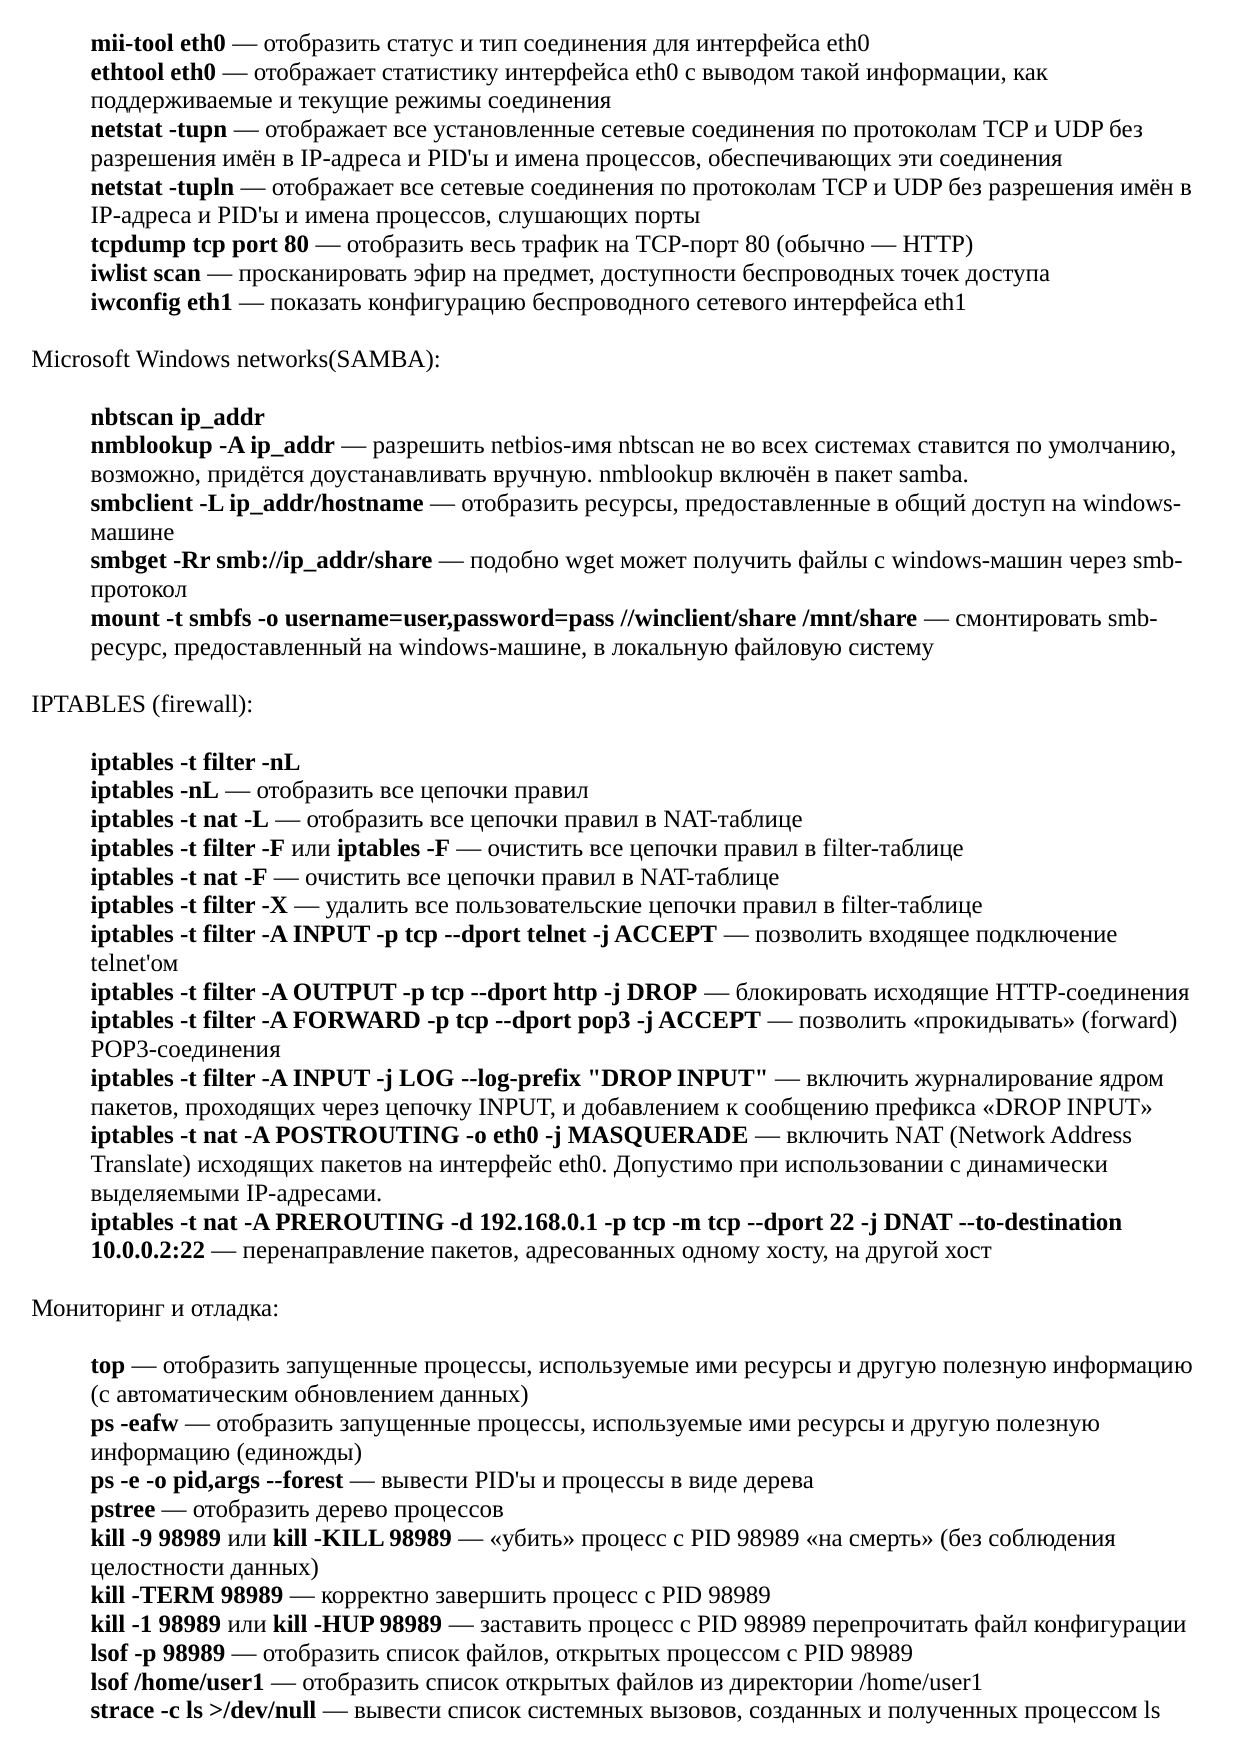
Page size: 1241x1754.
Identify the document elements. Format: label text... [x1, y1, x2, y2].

list lsof /home/user1 — отобразить список открытых файлов из директории /home/user1 [90, 1667, 1210, 1696]
subtitle Мониторинг и отладка: [31, 1293, 1210, 1322]
list tcpdump tcp port 80 — отобразить весь трафик на TCP-порт 80 (обычно — HTTP) [90, 229, 1210, 258]
list netstat -tupn — отображает все установленные сетевые соединения по протоколам TCP и UDP без разрешения имён в IP-адреса и PID'ы и имена процессов, обеспечивающих эти соединения [90, 114, 1210, 172]
list kill -TERM 98989 — корректно завершить процесс с PID 98989 [90, 1581, 1210, 1609]
list iptables -t filter -A INPUT -p tcp --dport telnet -j ACCEPT — позволить входящее подключение telnet'ом [90, 919, 1210, 977]
list iptables -t filter -A FORWARD -p tcp --dport pop3 -j ACCEPT — позволить «прокидывать» (forward) POP3-соединения [90, 1006, 1210, 1063]
list strace -c ls >/dev/null — вывести список системных вызовов, созданных и полученных процессом ls [90, 1696, 1210, 1724]
subtitle Microsoft Windows networks(SAMBA): [31, 344, 1210, 373]
list iptables -t filter -X — удалить все пользовательские цепочки правил в filter-таблице [90, 891, 1210, 919]
list ethtool eth0 — отображает статистику интерфейса eth0 с выводом такой информации, как поддерживаемые и текущие режимы соединения [90, 57, 1210, 114]
list iwconfig eth1 — показать конфигурацию беспроводного сетевого интерфейса eth1 [90, 287, 1210, 316]
list nmblookup -A ip_addr — разрешить netbios-имя nbtscan не во всех системах ставится по умолчанию, возможно, придётся доустанавливать вручную. nmblookup включён в пакет samba. [90, 431, 1210, 488]
list iptables -t nat -F — очистить все цепочки правил в NAT-таблице [90, 862, 1210, 891]
list smbclient -L ip_addr/hostname — отобразить ресурсы, предоставленные в общий доступ на windows-машине [90, 488, 1210, 546]
list mount -t smbfs -o username=user,password=pass //winclient/share /mnt/share — смонтировать smb-ресурс, предоставленный на windows-машине, в локальную файловую систему [90, 603, 1210, 661]
list iptables -t nat -L — отобразить все цепочки правил в NAT-таблице [90, 804, 1210, 833]
list pstree — отобразить дерево процессов [90, 1494, 1210, 1523]
list nbtscan ip_addr [90, 402, 1210, 431]
list top — отобразить запущенные процессы, используемые ими ресурсы и другую полезную информацию (с автоматическим обновлением данных) [90, 1351, 1210, 1408]
list iptables -t filter -A INPUT -j LOG --log-prefix "DROP INPUT" — включить журналирование ядром пакетов, проходящих через цепочку INPUT, и добавлением к сообщению префикса «DROP INPUT» [90, 1063, 1210, 1121]
list iwlist scan — просканировать эфир на предмет, доступности беспроводных точек доступа [90, 258, 1210, 287]
list iptables -t nat -A POSTROUTING -o eth0 -j MASQUERADE — включить NAT (Network Address Translate) исходящих пакетов на интерфейс eth0. Допустимо при использовании с динамически выделяемыми IP-адресами. [90, 1121, 1210, 1207]
list kill -1 98989 или kill -HUP 98989 — заставить процесс с PID 98989 перепрочитать файл конфигурации [90, 1609, 1210, 1638]
list ps -e -o pid,args --forest — вывести PID'ы и процессы в виде дерева [90, 1466, 1210, 1494]
list iptables -nL — отобразить все цепочки правил [90, 776, 1210, 804]
list iptables -t nat -A PREROUTING -d 192.168.0.1 -p tcp -m tcp --dport 22 -j DNAT --to-destination 10.0.0.2:22 — перенаправление пакетов, адресованных одному хосту, на другой хост [90, 1207, 1210, 1264]
list iptables -t filter -F или iptables -F — очистить все цепочки правил в filter-таблице [90, 833, 1210, 862]
list netstat -tupln — отображает все сетевые соединения по протоколам TCP и UDP без разрешения имён в IP-адреса и PID'ы и имена процессов, слушающих порты [90, 172, 1210, 229]
list kill -9 98989 или kill -KILL 98989 — «убить» процесс с PID 98989 «на смерть» (без соблюдения целостности данных) [90, 1523, 1210, 1581]
list mii-tool eth0 — отобразить статус и тип соединения для интерфейса eth0 [90, 28, 1210, 57]
list lsof -p 98989 — отобразить список файлов, открытых процессом с PID 98989 [90, 1638, 1210, 1667]
list iptables -t filter -A OUTPUT -p tcp --dport http -j DROP — блокировать исходящие HTTP-соединения [90, 977, 1210, 1006]
list smbget -Rr smb://ip_addr/share — подобно wget может получить файлы с windows-машин через smb-протокол [90, 546, 1210, 603]
list ps -eafw — отобразить запущенные процессы, используемые ими ресурсы и другую полезную информацию (единожды) [90, 1408, 1210, 1466]
list iptables -t filter -nL [90, 747, 1210, 776]
subtitle IPTABLES (firewall): [31, 689, 1210, 718]
